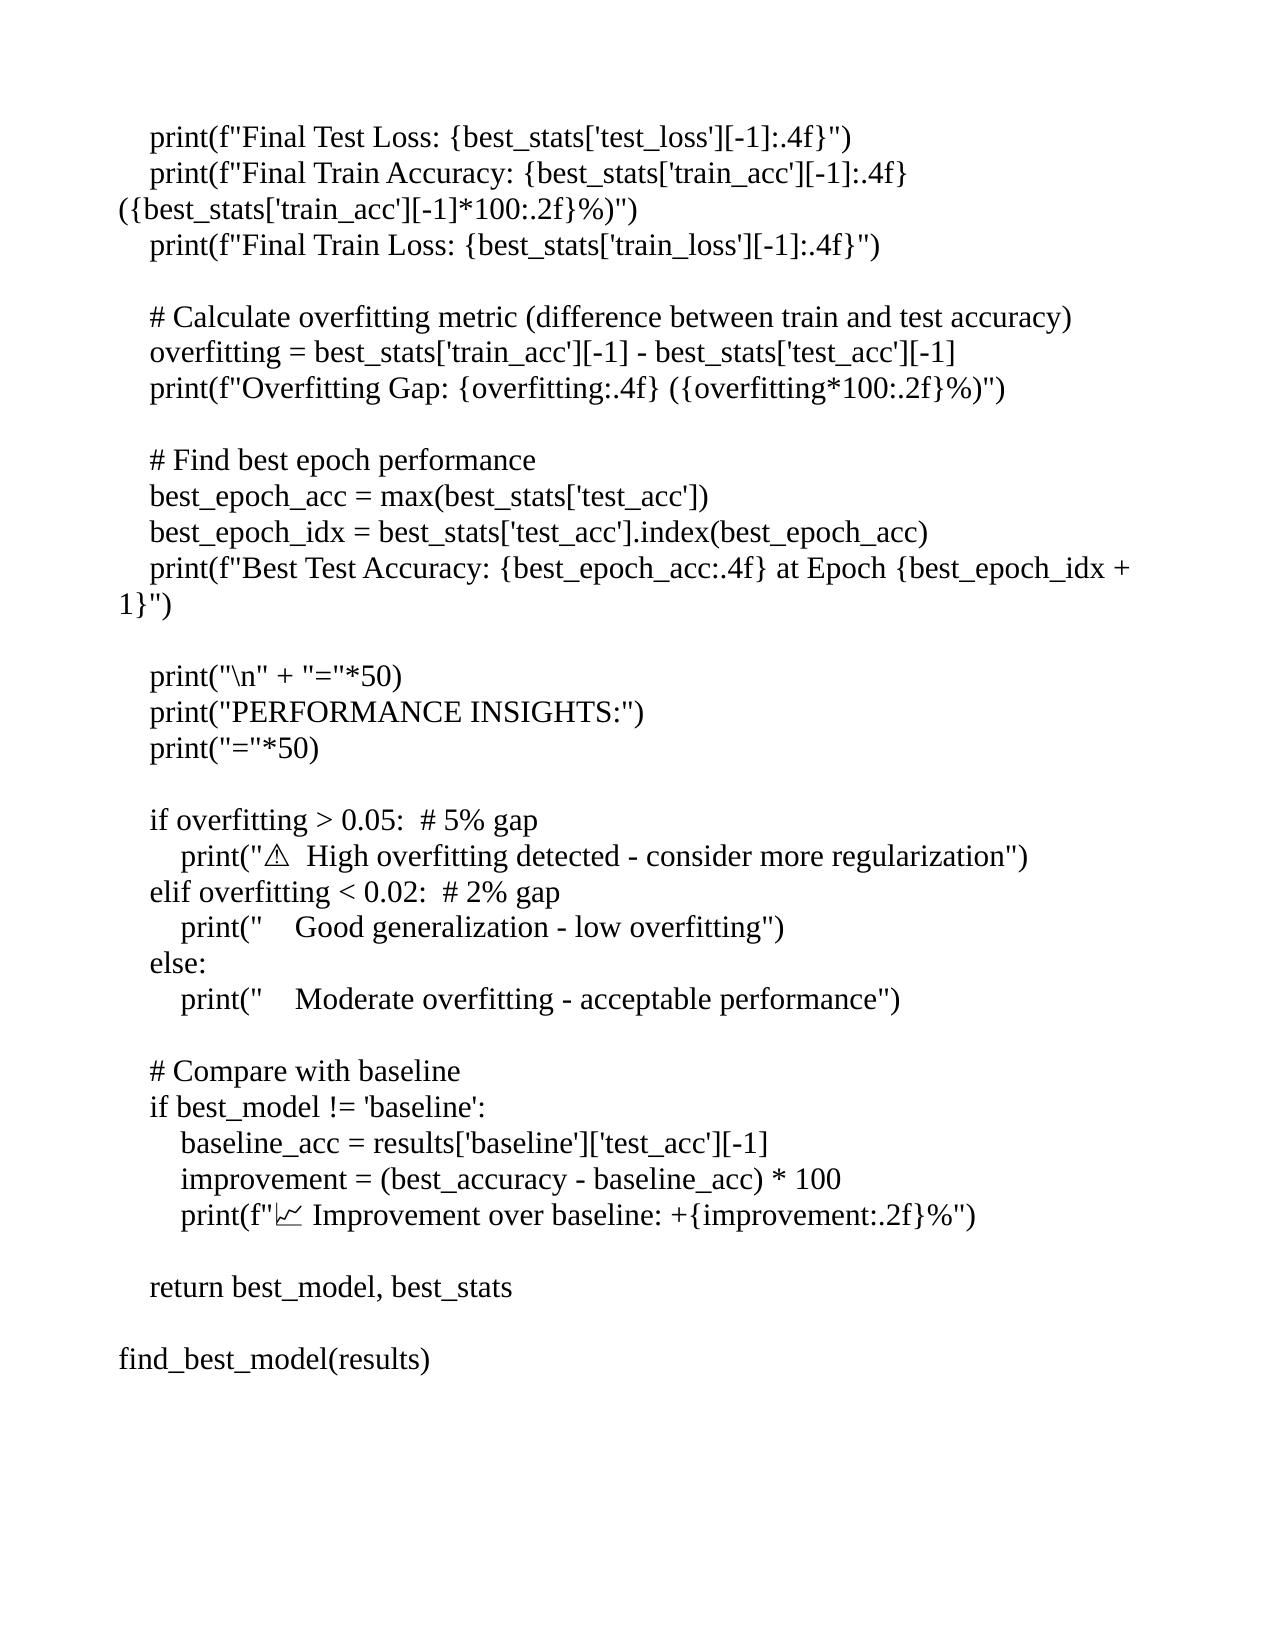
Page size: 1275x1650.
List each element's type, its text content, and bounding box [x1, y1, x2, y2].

text improvement = (best_accuracy - baseline_acc) * 100 [118, 1160, 1157, 1196]
text # Compare with baseline [118, 1052, 1157, 1088]
text best_epoch_idx = best_stats['test_acc'].index(best_epoch_acc) [118, 513, 1157, 549]
text baseline_acc = results['baseline']['test_acc'][-1] [118, 1124, 1157, 1160]
text elif overfitting < 0.02: # 2% gap [118, 873, 1157, 909]
text return best_model, best_stats [118, 1268, 1157, 1304]
text # Calculate overfitting metric (difference between train and test accuracy) [118, 298, 1157, 334]
text find_best_model(results) [118, 1340, 1157, 1376]
text print("\n" + "="*50) [118, 657, 1157, 693]
text best_epoch_acc = max(best_stats['test_acc']) [118, 477, 1157, 513]
text print(f"Final Test Loss: {best_stats['test_loss'][-1]:.4f}") [118, 118, 1157, 154]
text print(f"📈 Improvement over baseline: +{improvement:.2f}%") [118, 1196, 1157, 1232]
text if overfitting > 0.05: # 5% gap [118, 801, 1157, 837]
text print(f"Best Test Accuracy: {best_epoch_acc:.4f} at Epoch {best_epoch_idx + 1}") [118, 549, 1157, 621]
text print("✅ Moderate overfitting - acceptable performance") [118, 981, 1157, 1017]
text # Find best epoch performance [118, 442, 1157, 477]
text print(f"Final Train Accuracy: {best_stats['train_acc'][-1]:.4f} ({best_stats['train_acc'][-1]*100:.2f}%)") [118, 154, 1157, 226]
text print("PERFORMANCE INSIGHTS:") [118, 693, 1157, 729]
text if best_model != 'baseline': [118, 1088, 1157, 1124]
text print(f"Final Train Loss: {best_stats['train_loss'][-1]:.4f}") [118, 226, 1157, 262]
text else: [118, 945, 1157, 981]
text print("✅ Good generalization - low overfitting") [118, 909, 1157, 945]
text print("="*50) [118, 729, 1157, 765]
text overfitting = best_stats['train_acc'][-1] - best_stats['test_acc'][-1] [118, 334, 1157, 370]
text print("⚠️ High overfitting detected - consider more regularization") [118, 837, 1157, 873]
text print(f"Overfitting Gap: {overfitting:.4f} ({overfitting*100:.2f}%)") [118, 370, 1157, 406]
